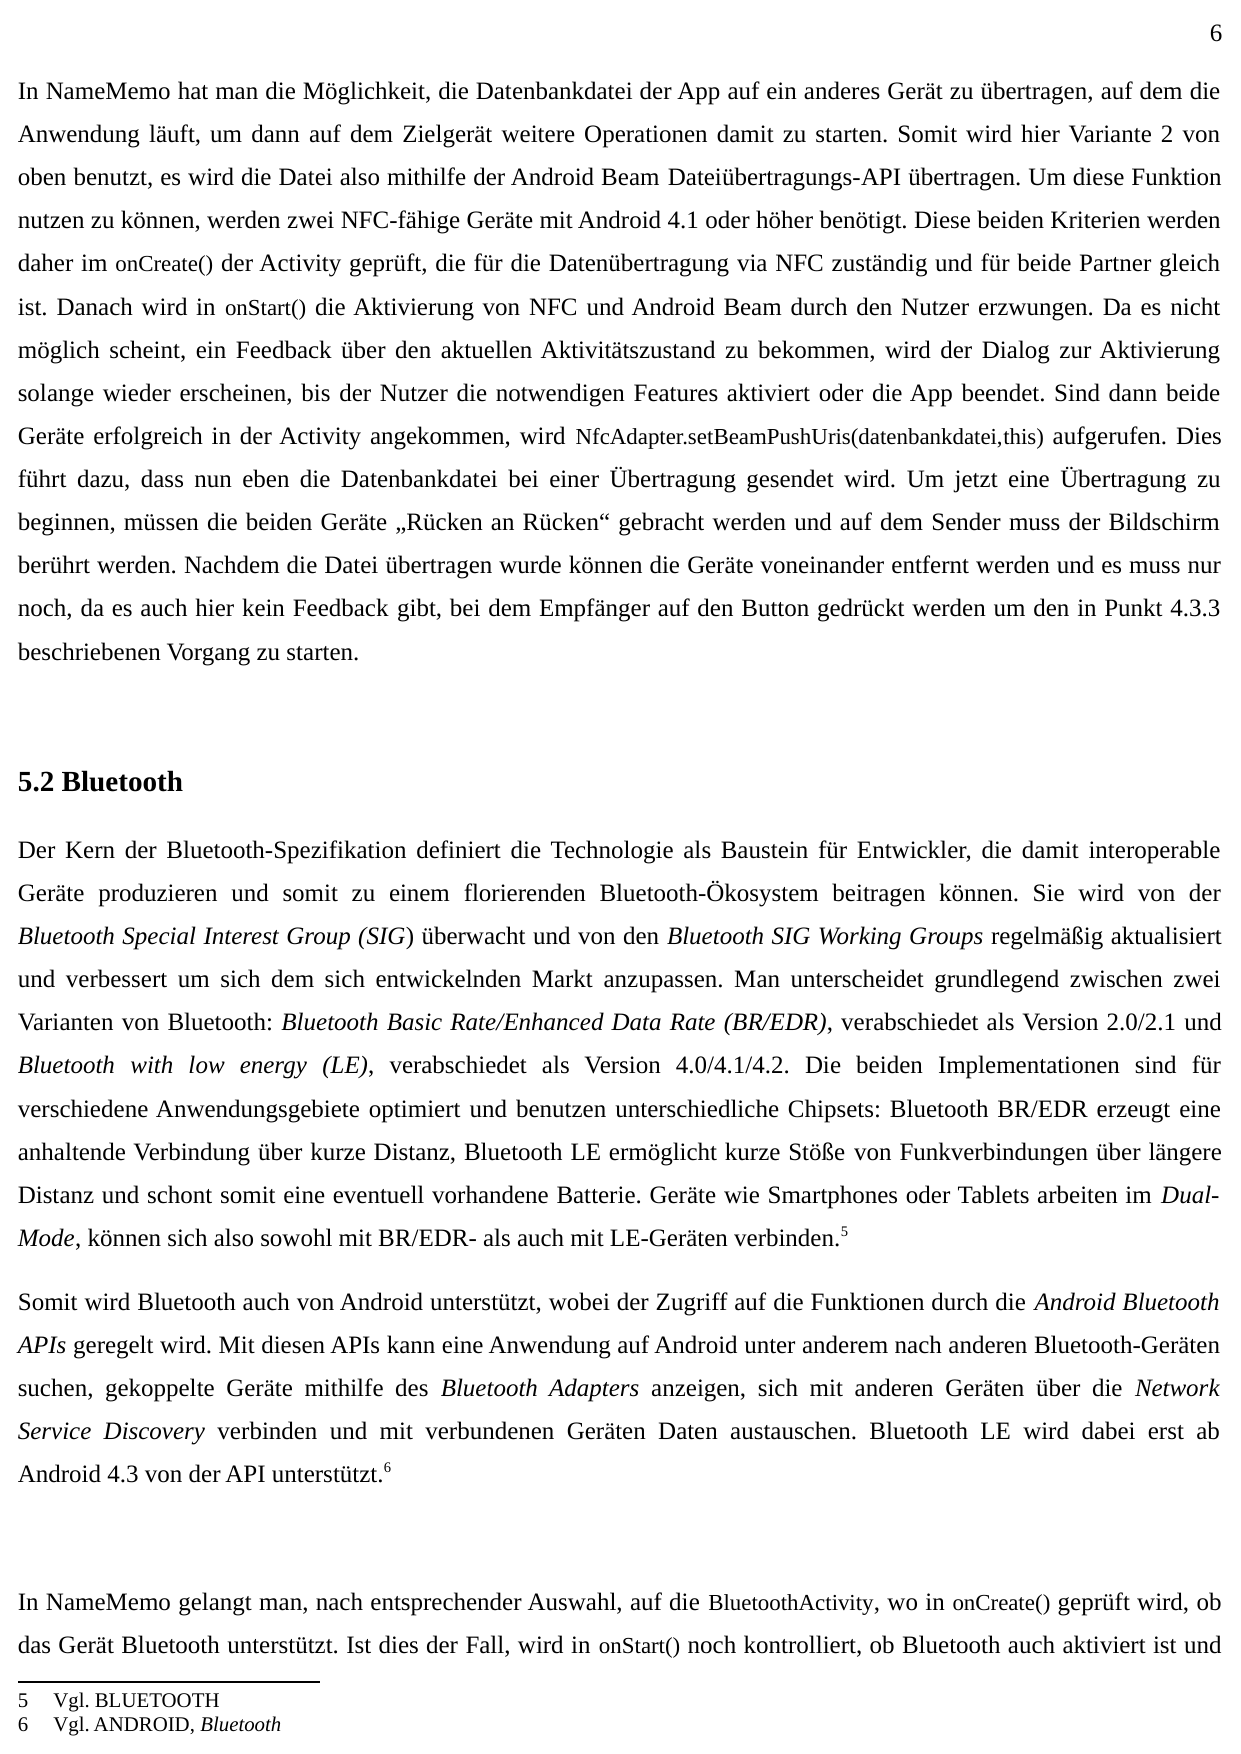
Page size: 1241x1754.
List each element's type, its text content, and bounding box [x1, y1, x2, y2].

subtitle 5.2 Bluetooth [18, 764, 1222, 798]
text Vgl. ANDROID, Bluetooth [18, 1712, 1222, 1736]
text In NameMemo gelangt man, nach entsprechender Auswahl, auf die BluetoothActivity, wo in onCreate() geprüft wird, ob das Gerät Bluetooth unterstützt. Ist dies der Fall, wird in onStart() noch kontrolliert, ob Bluetooth auch aktiviert ist und [18, 1587, 1222, 1659]
text Somit wird Bluetooth auch von Android unterstützt, wobei der Zugriff auf die Funktionen durch die Android Bluetooth APIs geregelt wird. Mit diesen APIs kann eine Anwendung auf Android unter anderem nach anderen Bluetooth-Geräten suchen, gekoppelte Geräte mithilfe des Bluetooth Adapters anzeigen, sich mit anderen Geräten über die Network Service Discovery verbinden und mit verbundenen Geräten Daten austauschen. Bluetooth LE wird dabei erst ab Android 4.3 von der API unterstützt. [18, 1287, 1222, 1488]
text Der Kern der Bluetooth-Spezifikation definiert die Technologie als Baustein für Entwickler, die damit interoperable Geräte produzieren und somit zu einem florierenden Bluetooth-Ökosystem beitragen können. Sie wird von der Bluetooth Special Interest Group (SIG) überwacht und von den Bluetooth SIG Working Groups regelmäßig aktualisiert und verbessert um sich dem sich entwickelnden Markt anzupassen. Man unterscheidet grundlegend zwischen zwei Varianten von Bluetooth: Bluetooth Basic Rate/Enhanced Data Rate (BR/EDR), verabschiedet als Version 2.0/2.1 und Bluetooth with low energy (LE), verabschiedet als Version 4.0/4.1/4.2. Die beiden Implementationen sind für verschiedene Anwendungsgebiete optimiert und benutzen unterschiedliche Chipsets: Bluetooth BR/EDR erzeugt eine anhaltende Verbindung über kurze Distanz, Bluetooth LE ermöglicht kurze Stöße von Funkverbindungen über längere Distanz und schont somit eine eventuell vorhandene Batterie. Geräte wie Smartphones oder Tablets arbeiten im Dual-Mode, können sich also sowohl mit BR/EDR- als auch mit LE-Geräten verbinden. [18, 835, 1222, 1252]
text Vgl. BLUETOOTH [18, 1688, 1222, 1712]
text In NameMemo hat man die Möglichkeit, die Datenbankdatei der App auf ein anderes Gerät zu übertragen, auf dem die Anwendung läuft, um dann auf dem Zielgerät weitere Operationen damit zu starten. Somit wird hier Variante 2 von oben benutzt, es wird die Datei also mithilfe der Android Beam Dateiübertragungs-API übertragen. Um diese Funktion nutzen zu können, werden zwei NFC-fähige Geräte mit Android 4.1 oder höher benötigt. Diese beiden Kriterien werden daher im onCreate() der Activity geprüft, die für die Datenübertragung via NFC zuständig und für beide Partner gleich ist. Danach wird in onStart() die Aktivierung von NFC und Android Beam durch den Nutzer erzwungen. Da es nicht möglich scheint, ein Feedback über den aktuellen Aktivitätszustand zu bekommen, wird der Dialog zur Aktivierung solange wieder erscheinen, bis der Nutzer die notwendigen Features aktiviert oder die App beendet. Sind dann beide Geräte erfolgreich in der Activity angekommen, wird NfcAdapter.setBeamPushUris(datenbankdatei,this) aufgerufen. Dies führt dazu, dass nun eben die Datenbankdatei bei einer Übertragung gesendet wird. Um jetzt eine Übertragung zu beginnen, müssen die beiden Geräte „Rücken an Rücken“ gebracht werden und auf dem Sender muss der Bildschirm berührt werden. Nachdem die Datei übertragen wurde können die Geräte voneinander entfernt werden und es muss nur noch, da es auch hier kein Feedback gibt, bei dem Empfänger auf den Button gedrückt werden um den in Punkt 4.3.3 beschriebenen Vorgang zu starten. [18, 76, 1222, 665]
